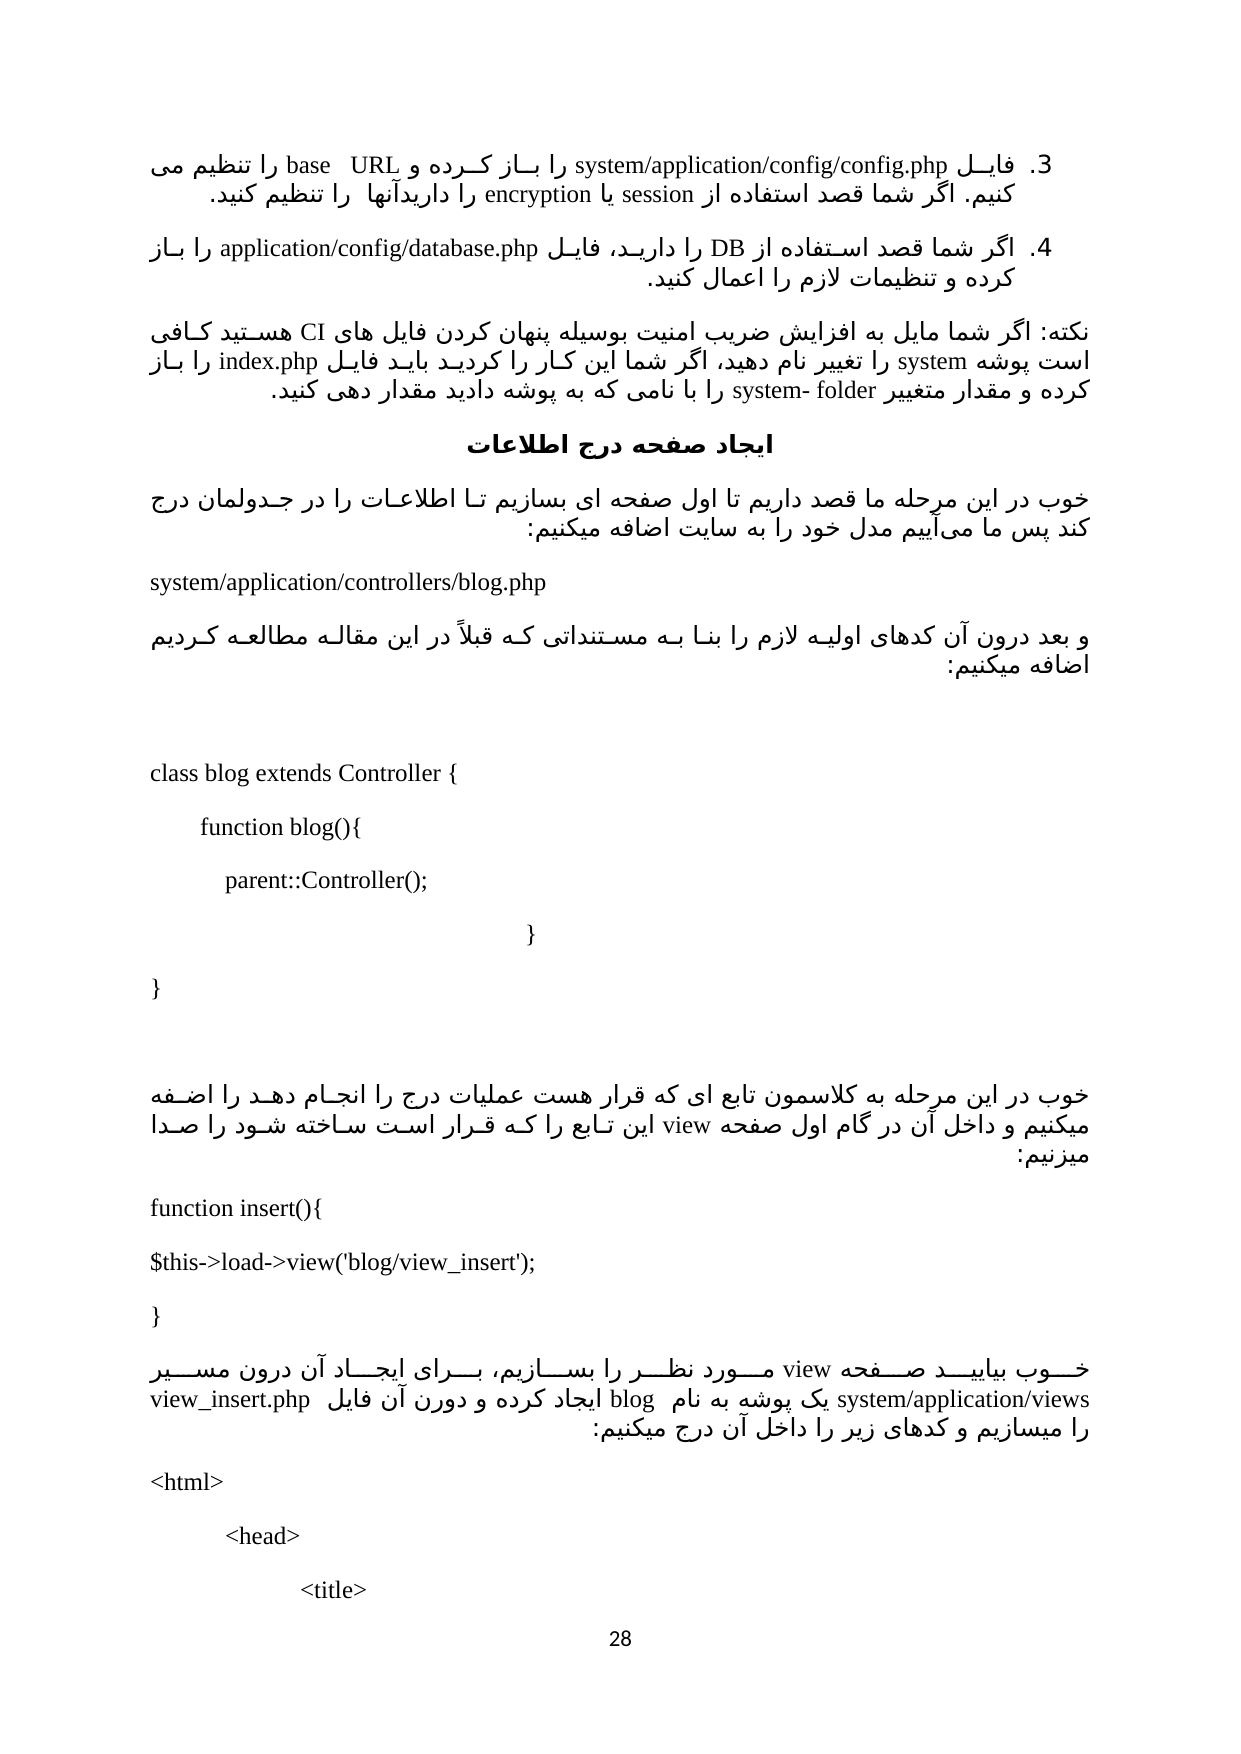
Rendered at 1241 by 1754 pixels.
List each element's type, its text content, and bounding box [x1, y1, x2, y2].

text function insert(){ [150, 1193, 1090, 1222]
text class blog extends Controller { [150, 758, 1090, 787]
text } [150, 973, 1090, 1002]
text } [150, 1301, 1090, 1329]
text } [150, 919, 1090, 948]
text خوب در این مرحله ما قصد داریم تا اول صفحه ای بسازیم تا اطلاعات را در جدولمان درج کند پس ما می‌آییم مدل خود را به سایت اضافه میکنیم: [150, 484, 1090, 542]
text function blog(){ [150, 812, 1090, 841]
text $this->load->view('blog/view_insert'); [150, 1247, 1090, 1276]
text <head> [150, 1521, 1090, 1550]
text parent::Controller(); [150, 866, 1090, 894]
list فایل system/application/config/config.php را باز کرده و base URL را تنظیم می کنیم. اگر شما قصد استفاده از session یا encryption را داریدآنها را تنظیم کنید. [150, 150, 1053, 208]
text <title> [150, 1575, 1090, 1603]
text خوب بیایید صفحه view مورد نظر را بسازیم، برای ایجاد آن درون مسیر system/application/views یک پوشه به نام blog ایجاد کرده و دورن آن فایل view_insert.php را میسازیم و کدهای زیر را داخل آن درج میکنیم: [150, 1354, 1090, 1442]
text نکته: اگر شما مایل به افزایش ضریب امنیت بوسیله پنهان کردن فایل های CI هستید کافی است پوشه system را تغییر نام دهید، اگر شما این کار را کردید باید فایل index.php را باز کرده و مقدار متغییر system- folder را با نامی که به پوشه دادید مقدار دهی کنید. [150, 317, 1090, 405]
text <html> [150, 1467, 1090, 1496]
text و بعد درون آن کدهای اولیه لازم را بنا به مستنداتی که قبلاً در این مقاله مطالعه کردیم اضافه میکنیم: [150, 621, 1090, 679]
list اگر شما قصد استفاده از DB را دارید، فایل application/config/database.php را باز کرده و تنظیمات لازم را اعمال کنید. [150, 233, 1053, 292]
text ایجاد صفحه درج اطلاعات [150, 430, 1090, 459]
text خوب در این مرحله به کلاسمون تابع ای که قرار هست عملیات درج را انجام دهد را اضفه میکنیم و داخل آن در گام اول صفحه view این تابع را که قرار است ساخته شود را صدا میزنیم: [150, 1081, 1090, 1168]
text system/application/controllers/blog.php [150, 567, 1090, 596]
